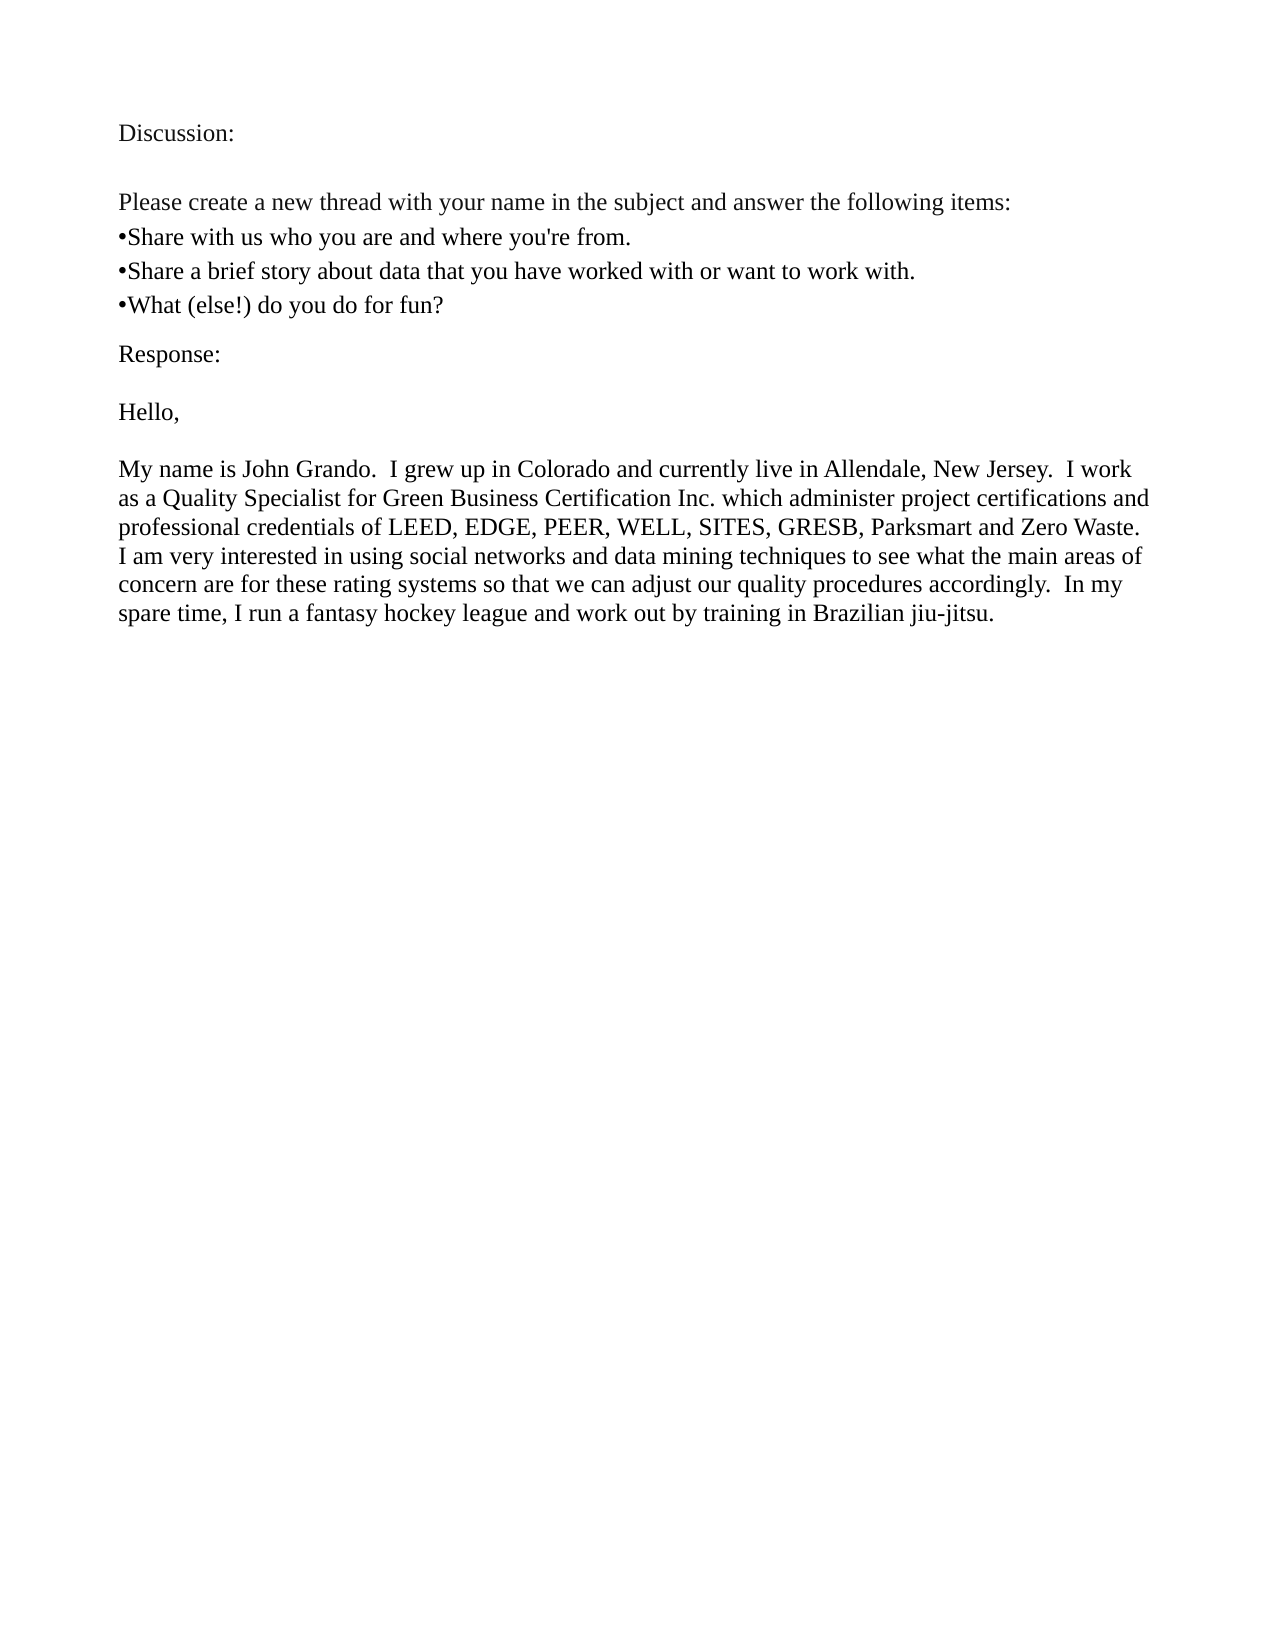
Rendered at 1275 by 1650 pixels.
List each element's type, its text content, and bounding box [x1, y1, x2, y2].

list Share with us who you are and where you're from. [118, 222, 1157, 250]
list What (else!) do you do for fun? [118, 291, 1157, 319]
text Hello, [118, 397, 1157, 426]
text Response: [118, 339, 1157, 368]
text Please create a new thread with your name in the subject and answer the following items: [118, 187, 1157, 216]
text My name is John Grando. I grew up in Colorado and currently live in Allendale, New Jersey. I work as a Quality Specialist for Green Business Certification Inc. which administer project certifications and professional credentials of LEED, EDGE, PEER, WELL, SITES, GRESB, Parksmart and Zero Waste. I am very interested in using social networks and data mining techniques to see what the main areas of concern are for these rating systems so that we can adjust our quality procedures accordingly. In my spare time, I run a fantasy hockey league and work out by training in Brazilian jiu-jitsu. [118, 454, 1157, 627]
list Share a brief story about data that you have worked with or want to work with. [118, 256, 1157, 285]
text Discussion: [118, 118, 1157, 147]
